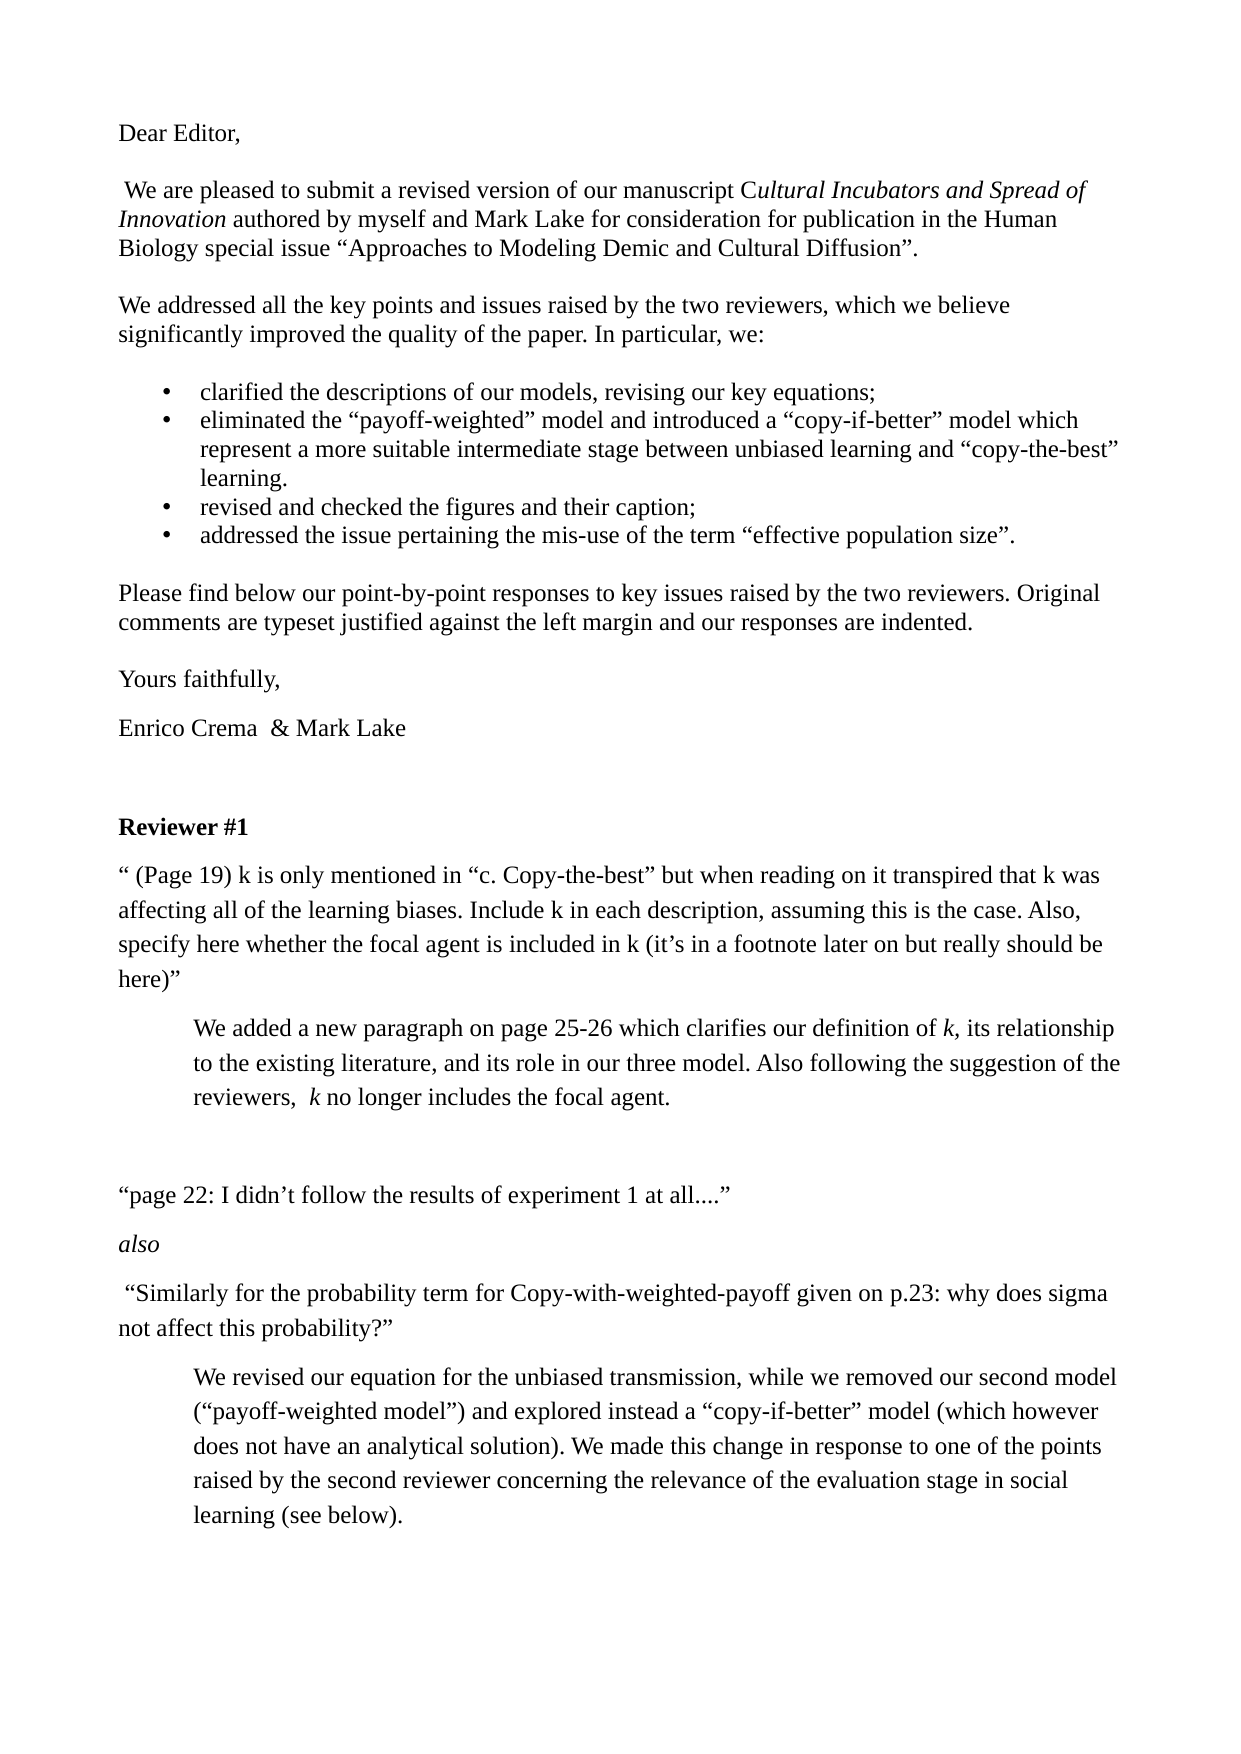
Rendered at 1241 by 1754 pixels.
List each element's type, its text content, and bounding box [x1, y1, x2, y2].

text We revised our equation for the unbiased transmission, while we removed our second model (“payoff-weighted model”) and explored instead a “copy-if-better” model (which however does not have an analytical solution). We made this change in response to one of the points raised by the second reviewer concerning the relevance of the evaluation stage in social learning (see below). [193, 1362, 1122, 1528]
text Dear Editor, [118, 118, 1122, 147]
list addressed the issue pertaining the mis-use of the term “effective population size”. [162, 521, 1122, 549]
text “page 22: I didn’t follow the results of experiment 1 at all....” [118, 1180, 1122, 1209]
list clarified the descriptions of our models, revising our key equations; [162, 377, 1122, 406]
text “Similarly for the probability term for Copy-with-weighted-payoff given on p.23: why does sigma not affect this probability?” [118, 1278, 1122, 1342]
text We added a new paragraph on page 25-26 which clarifies our definition of k, its relationship to the existing literature, and its role in our three model. Also following the suggestion of the reviewers, k no longer includes the focal agent. [193, 1013, 1122, 1111]
text Enrico Crema & Mark Lake [118, 713, 1122, 742]
text We are pleased to submit a revised version of our manuscript Cultural Incubators and Spread of Innovation authored by myself and Mark Lake for consideration for publication in the Human Biology special issue “Approaches to Modeling Demic and Cultural Diffusion”. [118, 176, 1122, 262]
text also [118, 1229, 1122, 1258]
text “ (Page 19) k is only mentioned in “c. Copy-the-best” but when reading on it transpired that k was affecting all of the learning biases. Include k in each description, assuming this is the case. Also, specify here whether the focal agent is included in k (it’s in a footnote later on but really should be here)” [118, 861, 1122, 993]
text Please find below our point-by-point responses to key issues raised by the two reviewers. Original comments are typeset justified against the left margin and our responses are indented. [118, 578, 1122, 636]
list eliminated the “payoff-weighted” model and introduced a “copy-if-better” model which represent a more suitable intermediate stage between unbiased learning and “copy-the-best” learning. [162, 406, 1122, 492]
text Reviewer #1 [118, 812, 1122, 840]
list revised and checked the figures and their caption; [162, 492, 1122, 521]
text Yours faithfully, [118, 664, 1122, 693]
text We addressed all the key points and issues raised by the two reviewers, which we believe significantly improved the quality of the paper. In particular, we: [118, 291, 1122, 348]
